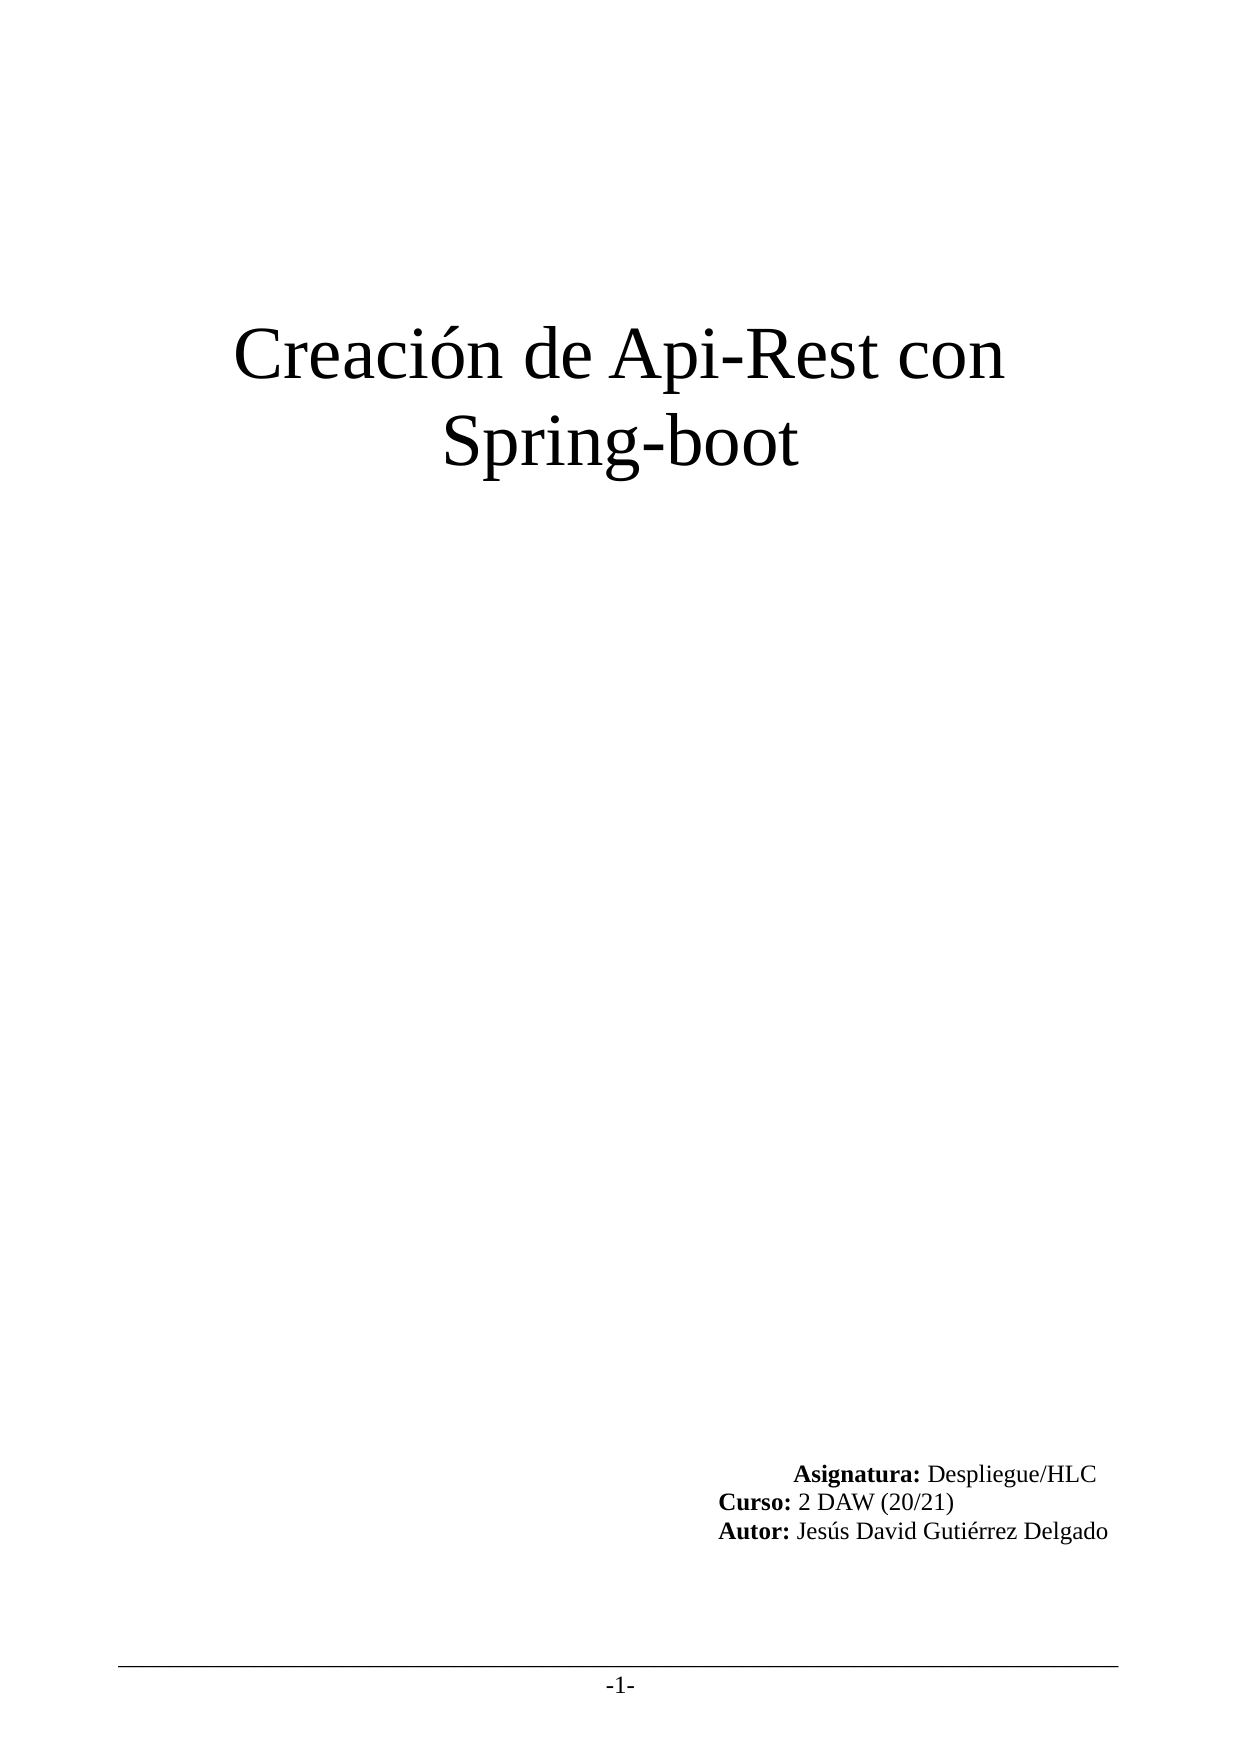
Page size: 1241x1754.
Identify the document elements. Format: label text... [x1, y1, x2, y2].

text Creación de Api-Rest con Spring-boot [118, 309, 1122, 481]
text Curso: 2 DAW (20/21) [118, 1487, 1122, 1516]
text Autor: Jesús David Gutiérrez Delgado [118, 1516, 1122, 1545]
text Asignatura: Despliegue/HLC [118, 1459, 1122, 1487]
